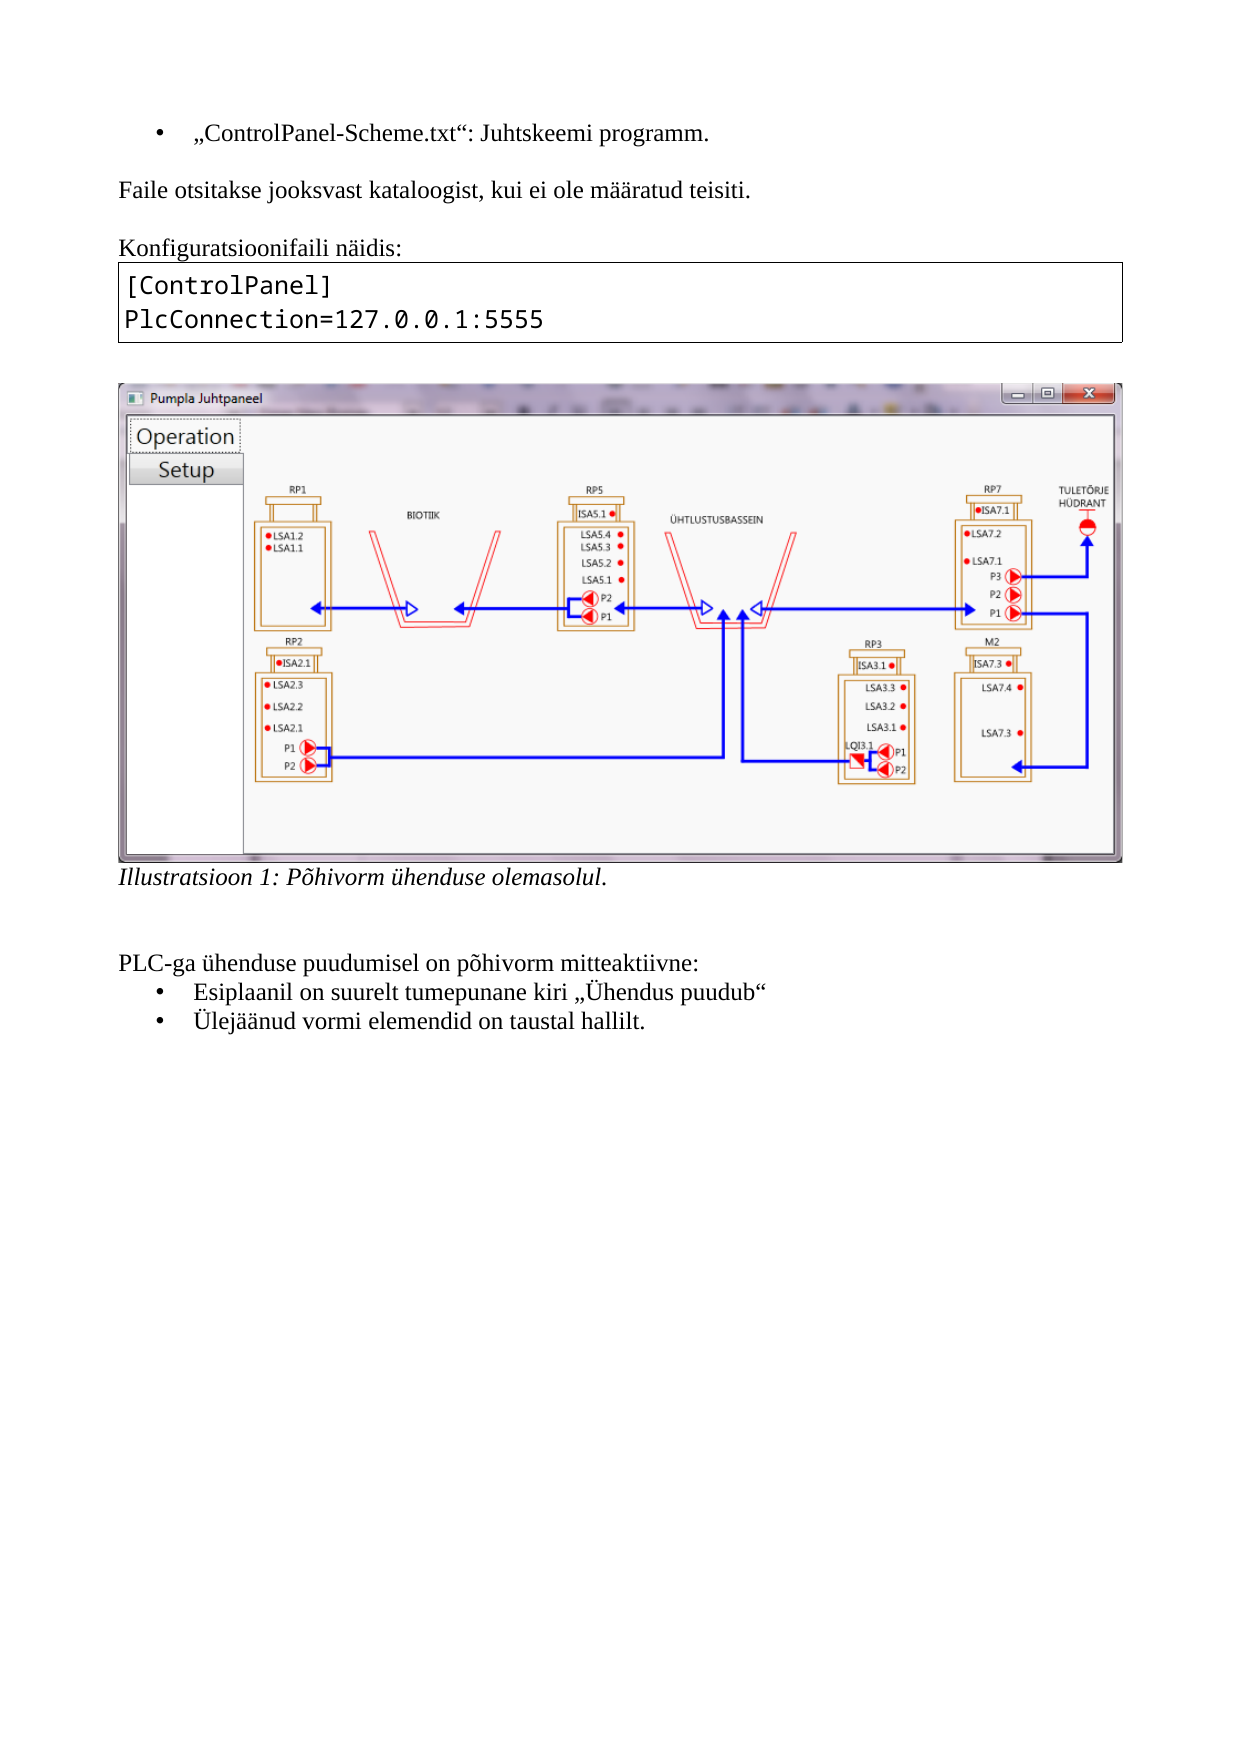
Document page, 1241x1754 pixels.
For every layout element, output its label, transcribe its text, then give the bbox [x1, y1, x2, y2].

list Ülejäänud vormi elemendid on taustal hallilt. [156, 1006, 1122, 1035]
table_header [ControlPanel] PlcConnection=127.0.0.1:5555 [119, 263, 1122, 342]
text Konfiguratsioonifaili näidis: [118, 233, 1122, 262]
picture [118, 383, 1123, 863]
list „ControlPanel-Scheme.txt“: Juhtskeemi programm. [156, 118, 1122, 147]
text PLC-ga ühenduse puudumisel on põhivorm mitteaktiivne: [118, 948, 1122, 977]
text Illustratsioon 1: Põhivorm ühenduse olemasolul. [118, 863, 1122, 891]
list Esiplaanil on suurelt tumepunane kiri „Ühendus puudub“ [156, 977, 1122, 1006]
text Faile otsitakse jooksvast kataloogist, kui ei ole määratud teisiti. [118, 176, 1122, 204]
